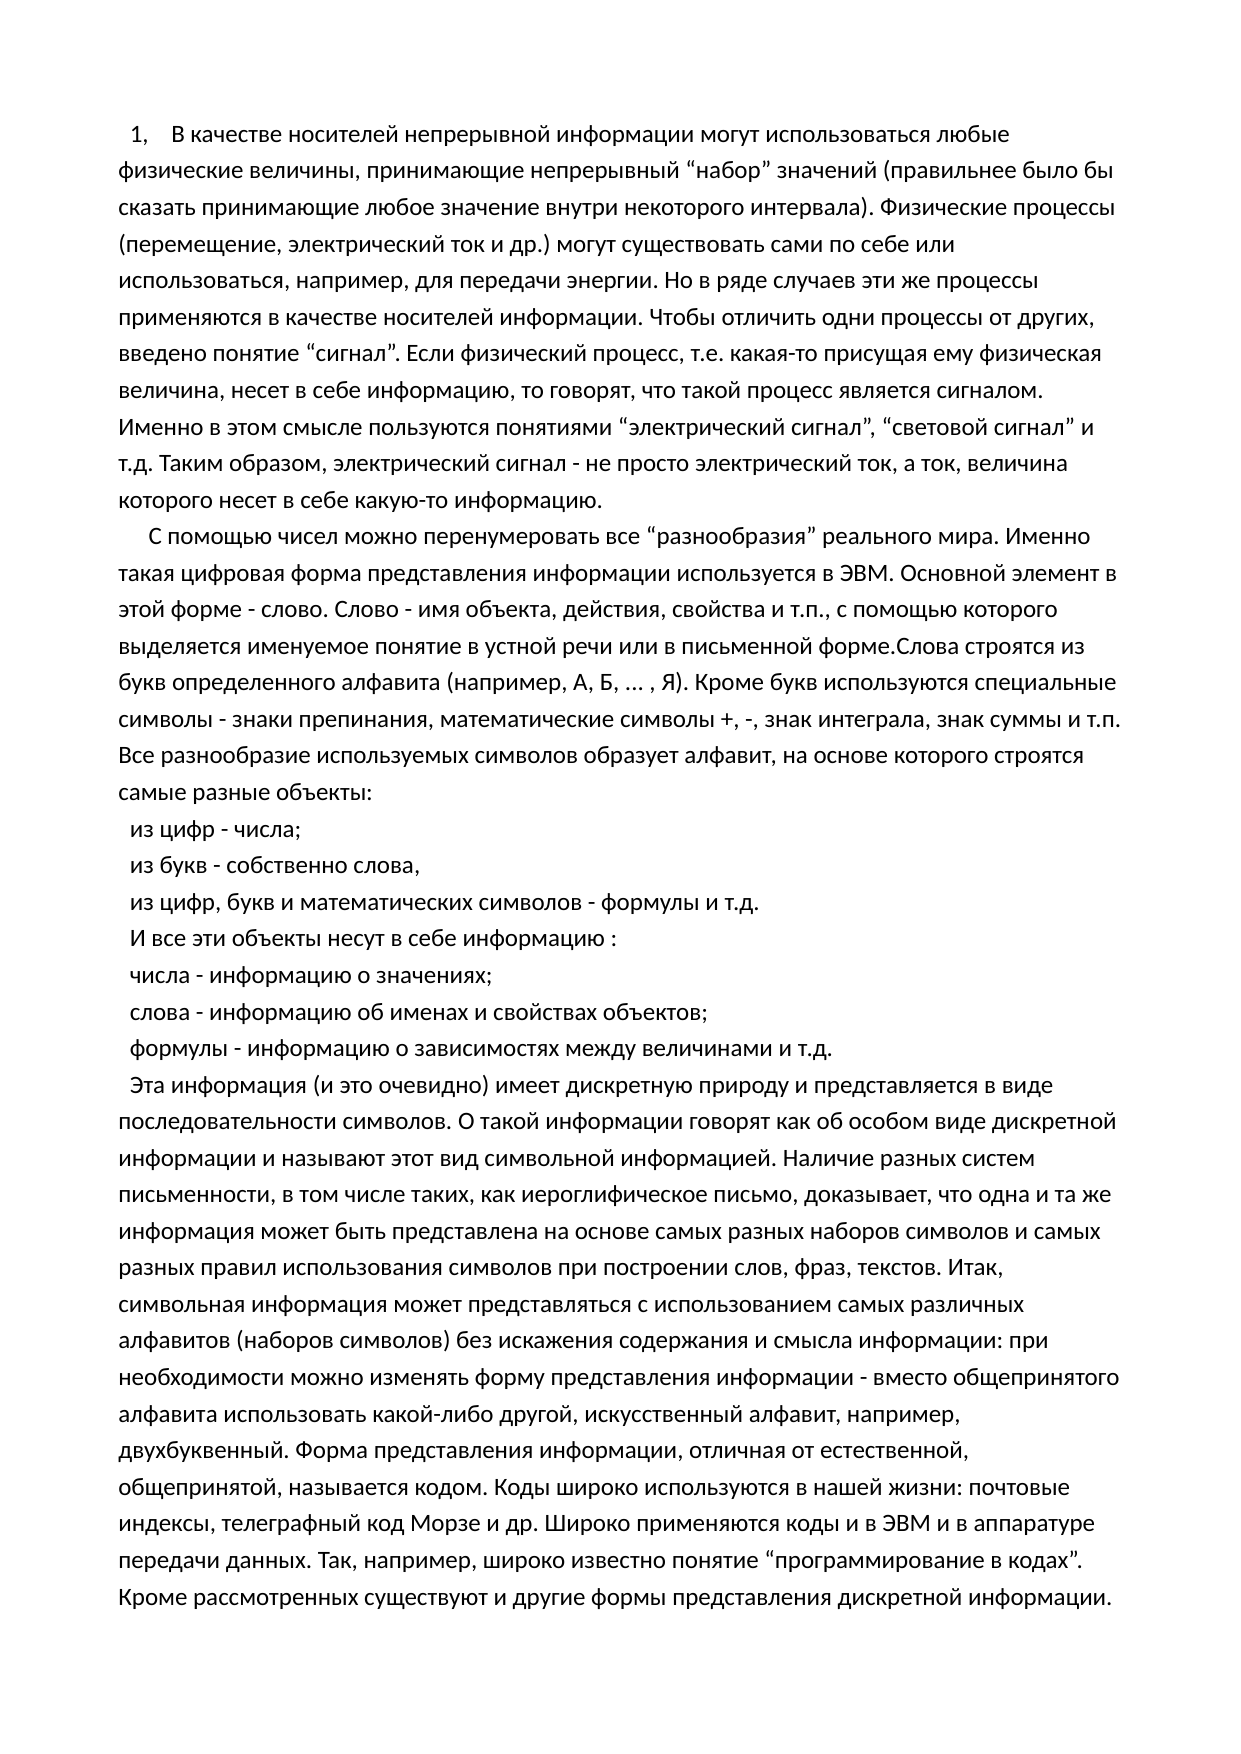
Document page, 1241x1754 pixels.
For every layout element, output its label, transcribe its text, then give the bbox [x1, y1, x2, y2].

text Эта информация (и это очевидно) имеет дискретную природу и представляется в виде последовательности символов. О такой информации говорят как об особом виде дискретной информации и называют этот вид символьной информацией. Наличие разных систем письменности, в том числе таких, как иероглифическое письмо, доказывает, что одна и та же информация может быть представлена на основе самых разных наборов символов и самых разных правил использования символов при построении слов, фраз, текстов. Итак, символьная информация может представляться с использованием самых различных алфавитов (наборов символов) без искажения содержания и смысла информации: при необходимости можно изменять форму представления информации - вместо общепринятого алфавита использовать какой-либо другой, искусственный алфавит, например, двухбуквенный. Форма представления информации, отличная от естественной, общепринятой, называется кодом. Коды широко используются в нашей жизни: почтовые индексы, телеграфный код Морзе и др. Широко применяются коды и в ЭВМ и в аппаратуре передачи данных. Так, например, широко известно понятие “программирование в кодах”. Кроме рассмотренных существуют и другие формы представления дискретной информации. [118, 1069, 1122, 1611]
text С помощью чисел можно перенумеровать все “разнообразия” реального мира. Именно такая цифровая форма представления информации используется в ЭВМ. Основной элемент в этой форме - слово. Слово - имя объекта, действия, свойства и т.п., с помощью которого выделяется именуемое понятие в устной речи или в письменной форме.Слова строятся из букв определенного алфавита (например, А, Б, ... , Я). Кроме букв используются специальные символы - знаки препинания, математические символы +, -, знак интеграла, знак суммы и т.п. Все разнообразие используемых символов образует алфавит, на основе которого строятся самые разные объекты: [118, 520, 1122, 807]
text И все эти объекты несут в себе информацию : [118, 922, 1122, 953]
text формулы - информацию о зависимостях между величинами и т.д. [118, 1032, 1122, 1063]
text из цифр, букв и математических символов - формулы и т.д. [118, 886, 1122, 916]
text из букв - собственно слова, [118, 849, 1122, 880]
text из цифр - числа; [118, 813, 1122, 843]
text слова - информацию об именах и свойствах объектов; [118, 996, 1122, 1026]
text числа - информацию о значениях; [118, 959, 1122, 989]
text 1, В качестве носителей непрерывной информации могут использоваться любые физические величины, принимающие непрерывный “набор” значений (правильнее было бы сказать принимающие любое значение внутри некоторого интервала). Физические процессы (перемещение, электрический ток и др.) могут существовать сами по себе или использоваться, например, для передачи энергии. Но в ряде случаев эти же процессы применяются в качестве носителей информации. Чтобы отличить одни процессы от других, введено понятие “сигнал”. Если физический процесс, т.е. какая-то присущая ему физическая величина, несет в себе информацию, то говорят, что такой процесс является сигналом. Именно в этом смысле пользуются понятиями “электрический сигнал”, “световой сигнал” и т.д. Таким образом, электрический сигнал - не просто электрический ток, а ток, величина которого несет в себе какую-то информацию. [118, 118, 1122, 514]
